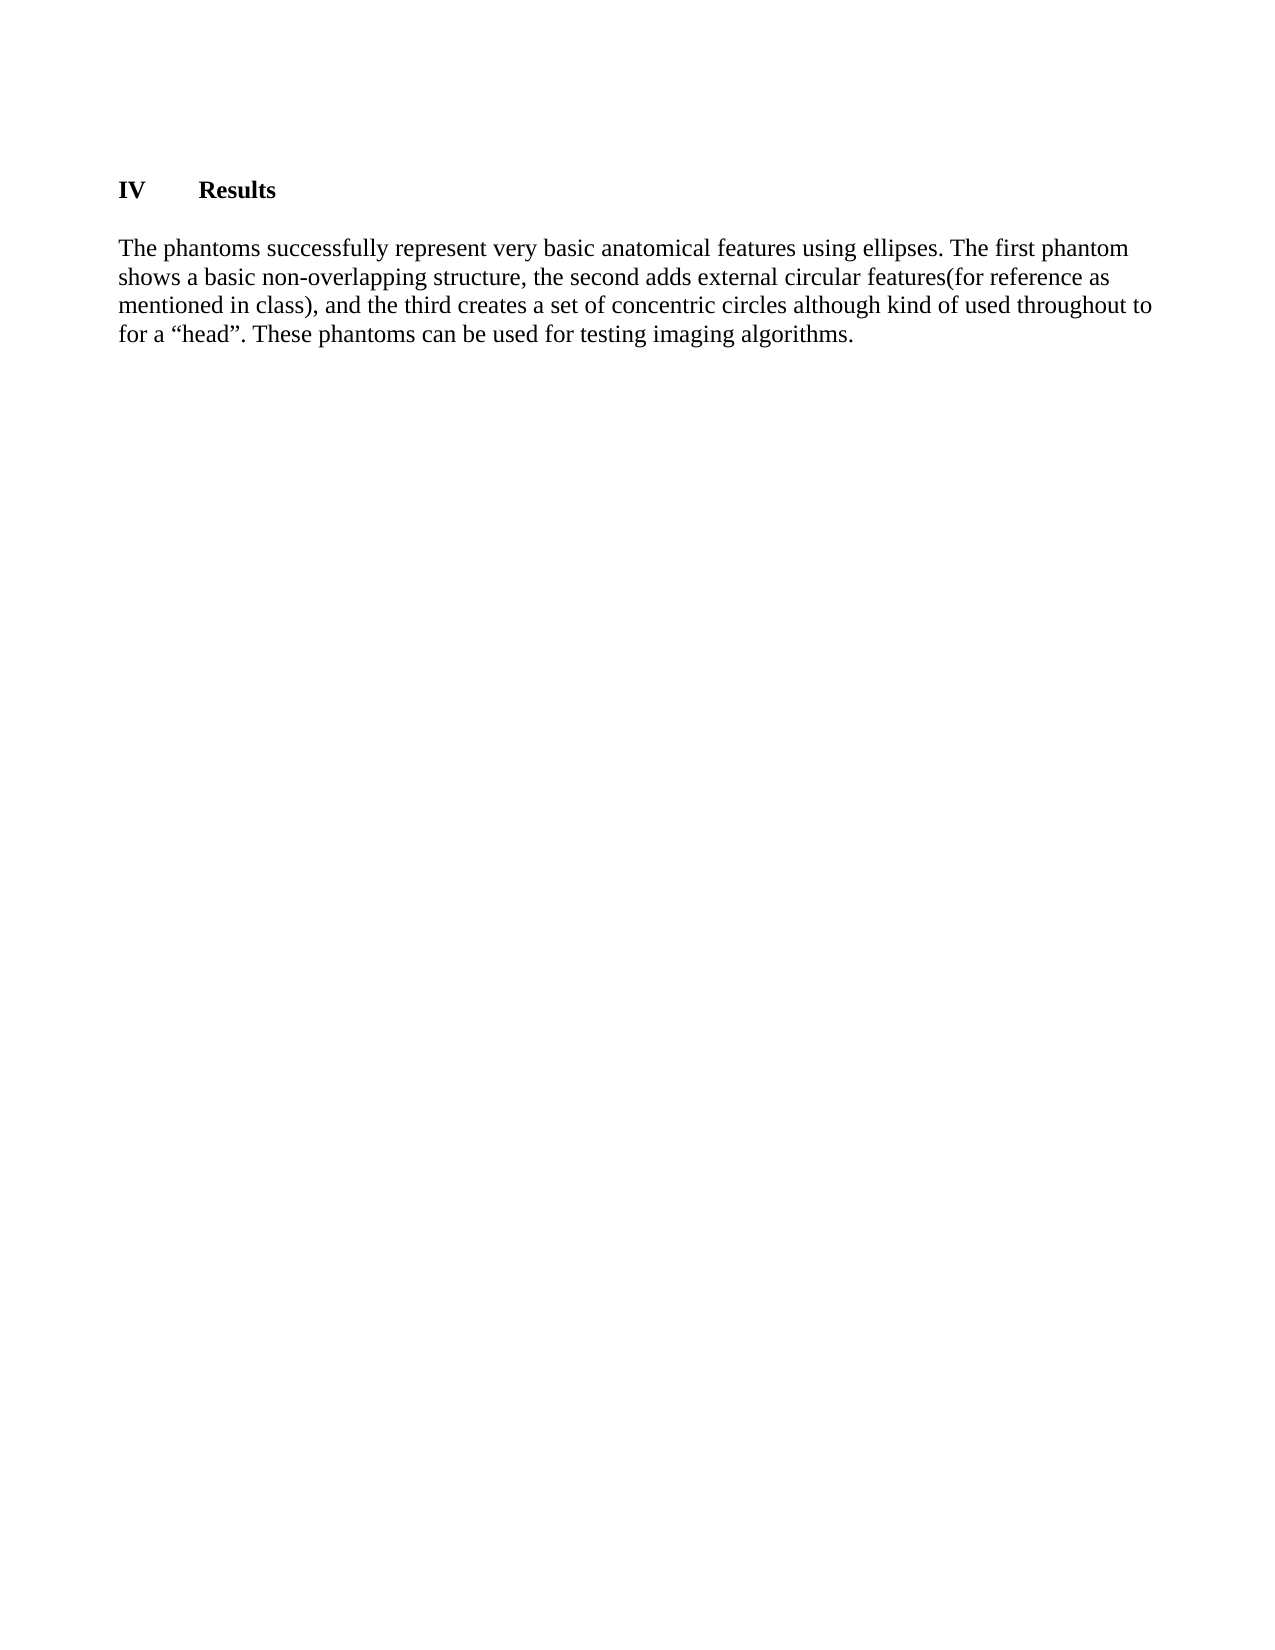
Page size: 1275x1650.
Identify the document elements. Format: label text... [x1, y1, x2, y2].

text The phantoms successfully represent very basic anatomical features using ellipses. The first phantom shows a basic non-overlapping structure, the second adds external circular features(for reference as mentioned in class), and the third creates a set of concentric circles although kind of used throughout to for a “head”. These phantoms can be used for testing imaging algorithms. [118, 233, 1157, 348]
text IV Results [118, 176, 1157, 204]
